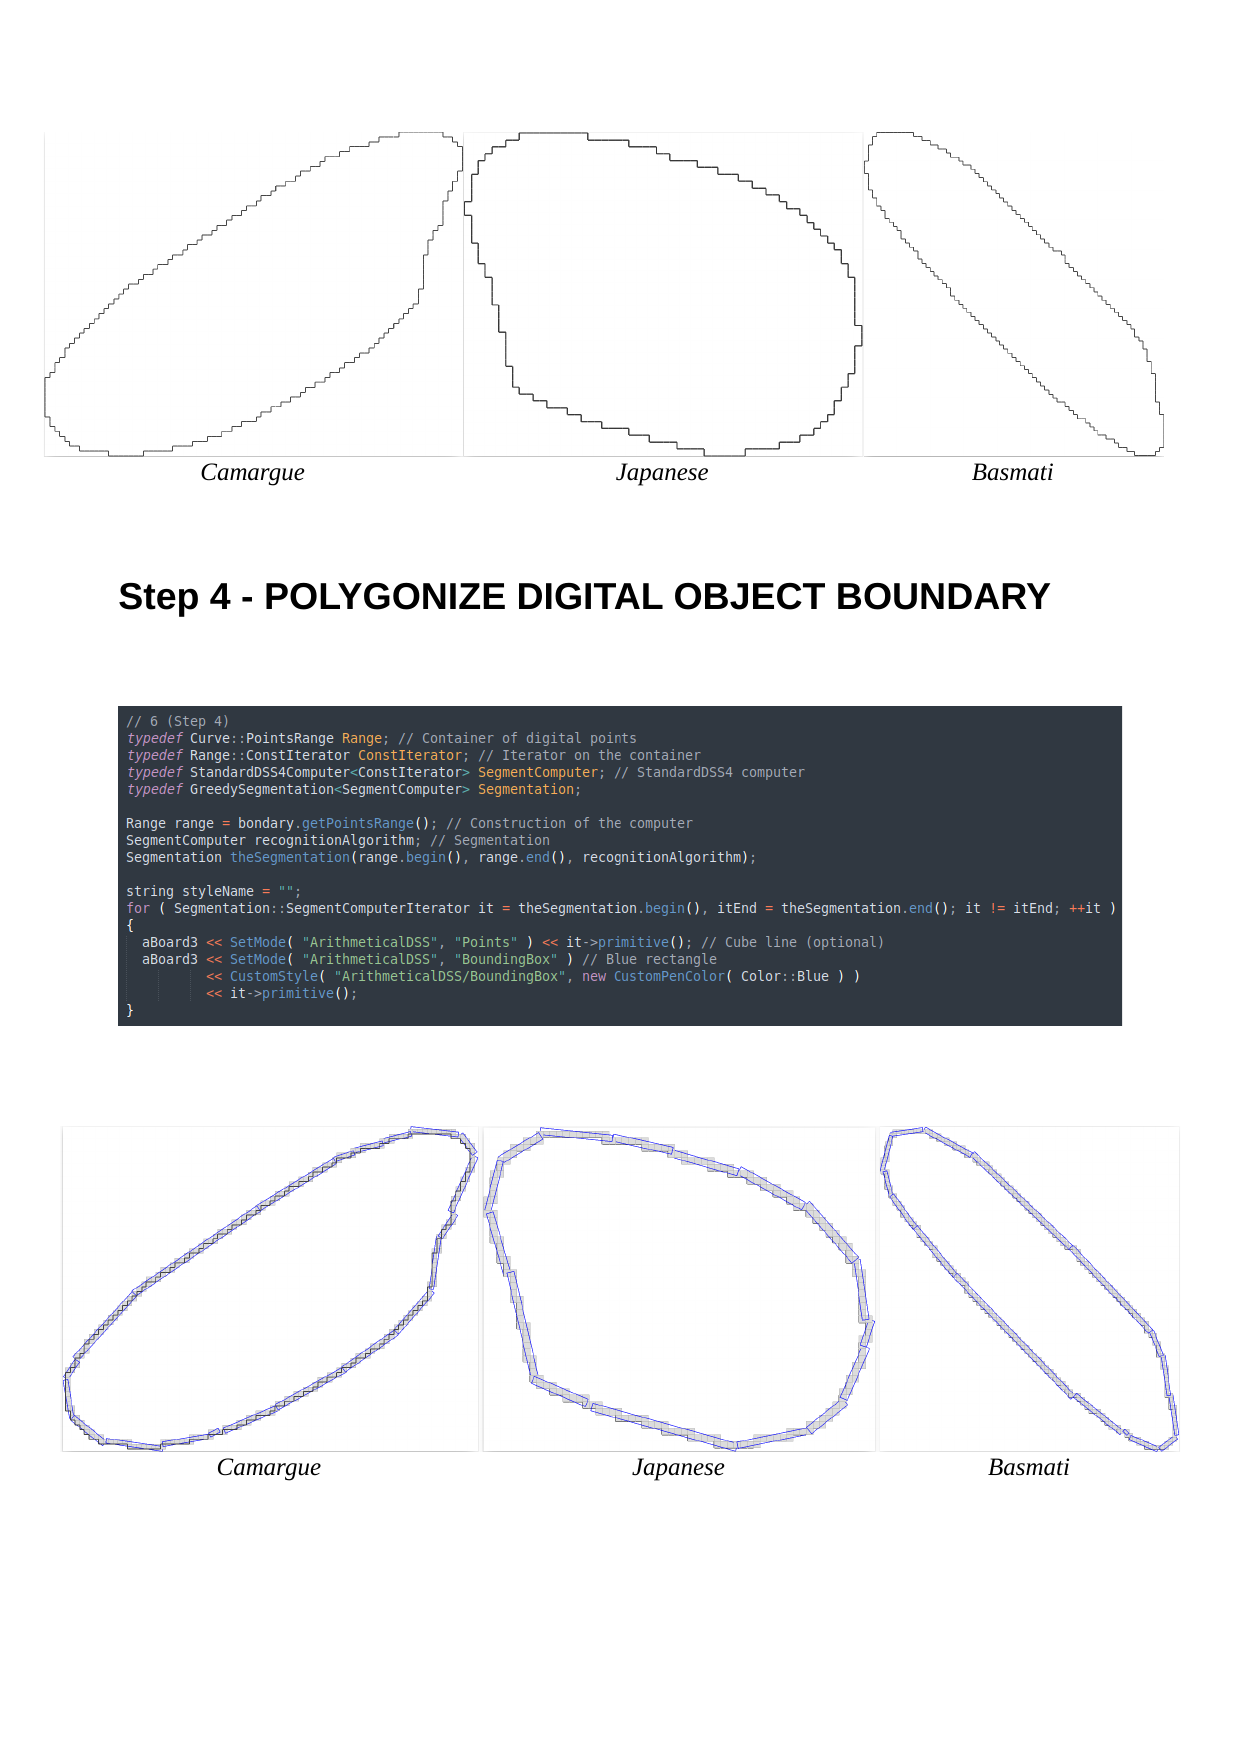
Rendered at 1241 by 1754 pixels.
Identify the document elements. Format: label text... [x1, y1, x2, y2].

picture [60, 1126, 1181, 1452]
text Japanese [479, 1452, 880, 1480]
text Basmati [863, 457, 1164, 486]
text Camargue [60, 1452, 479, 1480]
text Camargue [44, 457, 463, 486]
subtitle Step 4 - POLYGONIZE DIGITAL OBJECT BOUNDARY [118, 574, 1122, 617]
text Japanese [463, 457, 863, 486]
picture [43, 132, 1164, 457]
picture [118, 706, 1123, 1026]
text Basmati [880, 1452, 1180, 1480]
